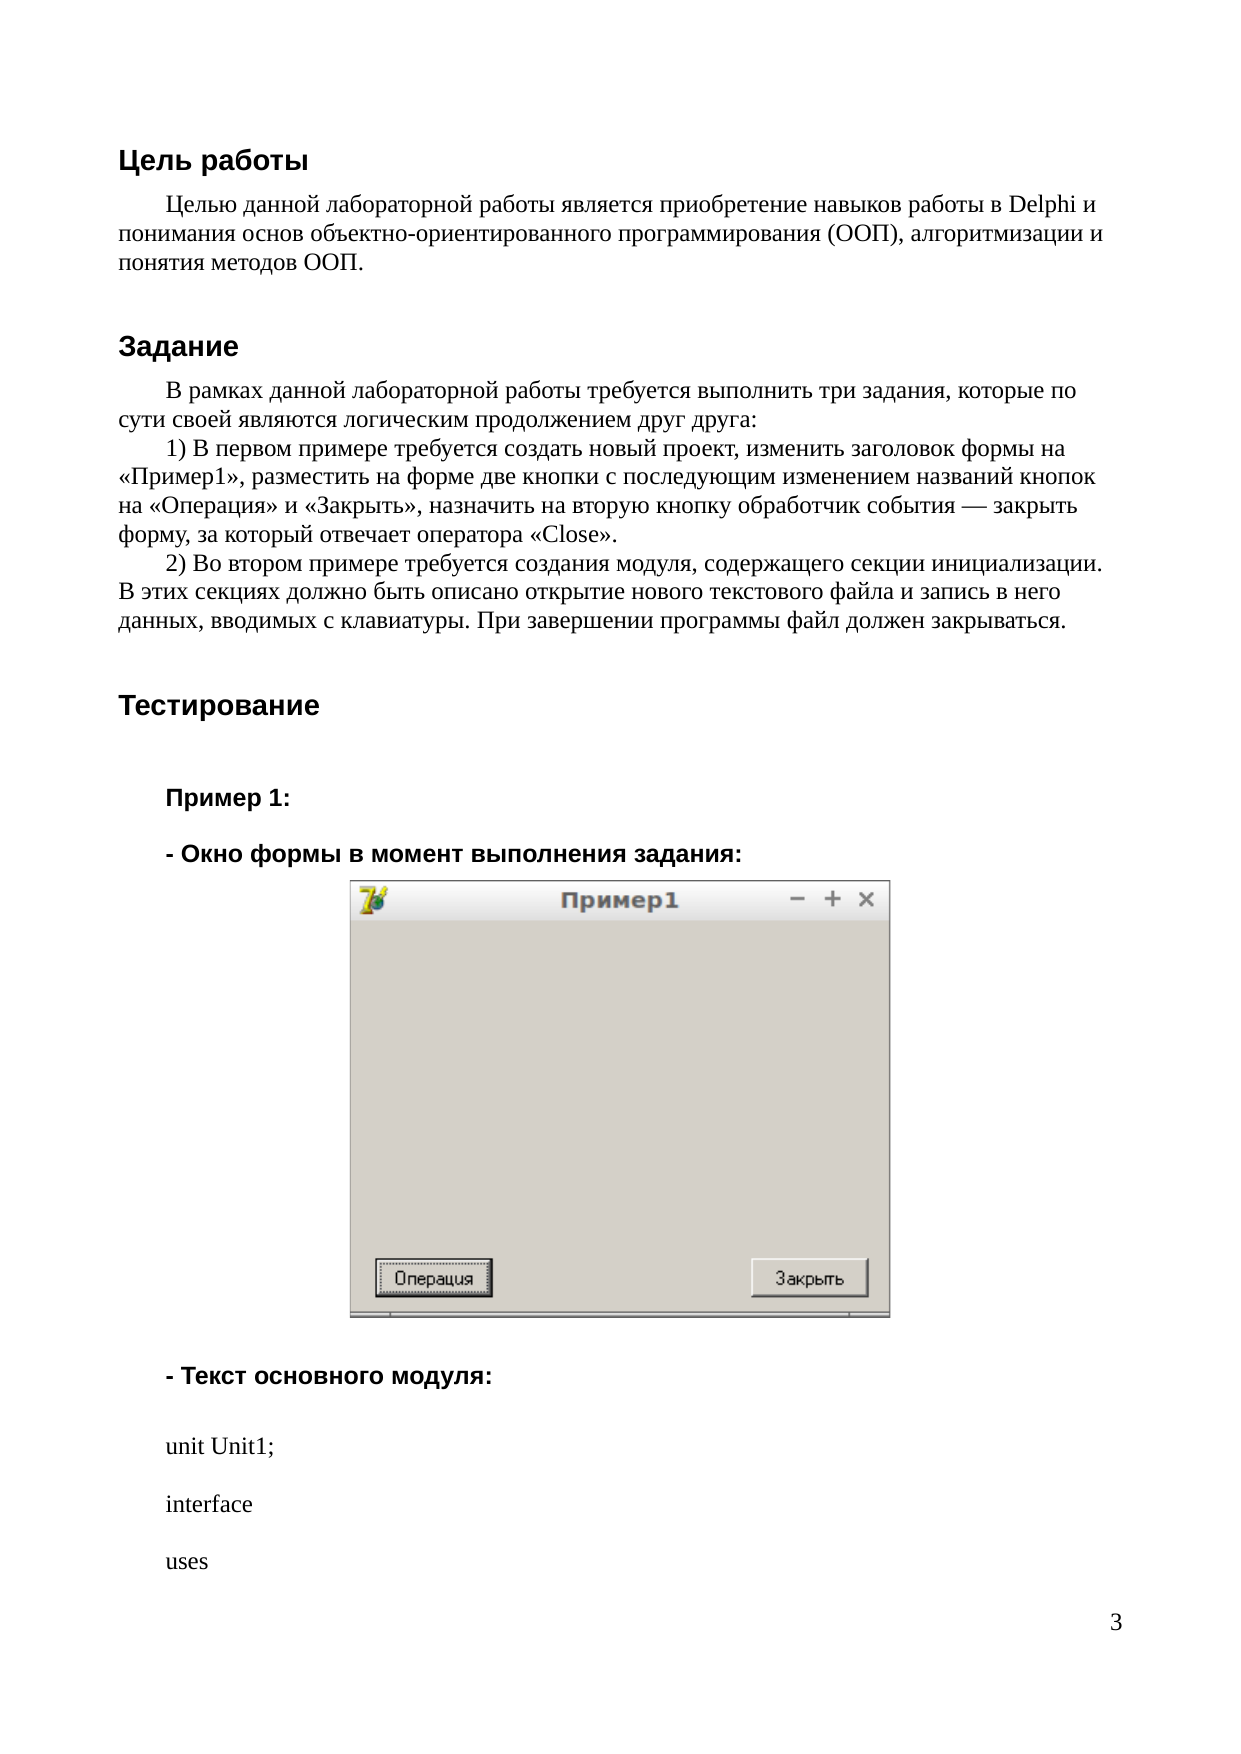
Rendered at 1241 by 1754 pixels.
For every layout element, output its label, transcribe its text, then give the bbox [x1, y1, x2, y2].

picture [349, 880, 891, 1318]
list interface [118, 1489, 1122, 1517]
list uses [118, 1546, 1122, 1575]
text 2) Во втором примере требуется создания модуля, содержащего секции инициализации. В этих секциях должно быть описано открытие нового текстового файла и запись в него данных, вводимых с клавиатуры. При завершении программы файл должен закрываться. [118, 548, 1122, 634]
subtitle Пример 1: [118, 783, 1122, 812]
subtitle Цель работы [118, 143, 1122, 177]
list unit Unit1; [118, 1431, 1122, 1460]
subtitle - Текст основного модуля: [118, 1361, 1122, 1390]
subtitle Задание [118, 329, 1122, 363]
text 1) В первом примере требуется создать новый проект, изменить заголовок формы на «Пример1», разместить на форме две кнопки с последующим изменением названий кнопок на «Операция» и «Закрыть», назначить на вторую кнопку обработчик события — закрыть форму, за который отвечает оператора «Close». [118, 433, 1122, 548]
subtitle - Окно формы в момент выполнения задания: [118, 839, 1122, 868]
text В рамках данной лабораторной работы требуется выполнить три задания, которые по сути своей являются логическим продолжением друг друга: [118, 375, 1122, 433]
text Целью данной лабораторной работы является приобретение навыков работы в Delphi и понимания основ объектно-ориентированного программирования (ООП), алгоритмизации и понятия методов ООП. [118, 189, 1122, 275]
subtitle Тестирование [118, 688, 1122, 721]
